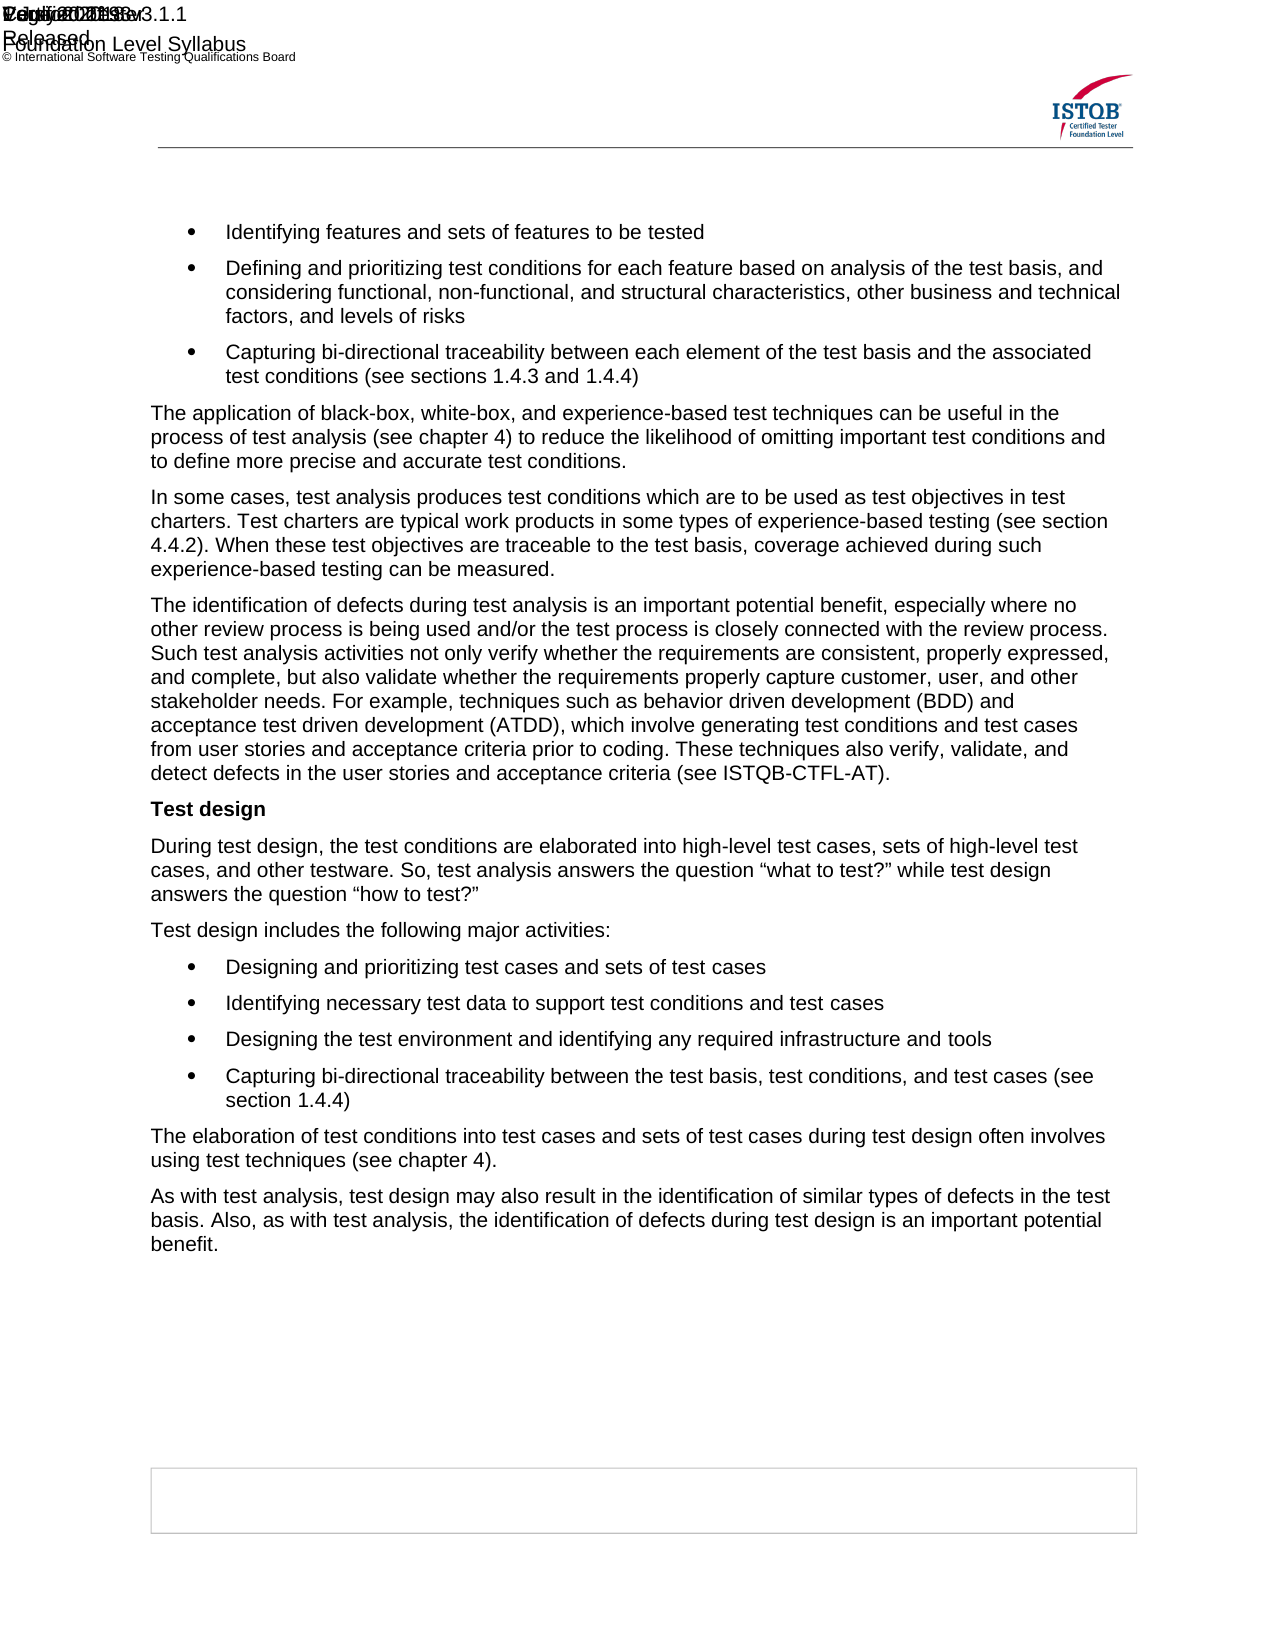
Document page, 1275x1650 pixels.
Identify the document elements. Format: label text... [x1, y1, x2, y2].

list Capturing bi-directional traceability between the test basis, test conditions, and test cases (see section 1.4.4) [188, 1064, 1096, 1112]
list Capturing bi-directional traceability between each element of the test basis and the associated test conditions (see sections 1.4.3 and 1.4.4) [188, 340, 1093, 388]
list Identifying necessary test data to support test conditions and test cases [188, 991, 1150, 1015]
subtitle Test design [150, 797, 1150, 821]
text The application of black-box, white-box, and experience-based test techniques can be useful in the process of test analysis (see chapter 4) to reduce the likelihood of omitting important test conditions and to define more precise and accurate test conditions. [150, 401, 1109, 472]
text As with test analysis, test design may also result in the identification of similar types of defects in the test basis. Also, as with test analysis, the identification of defects during test design is an important potential benefit. [150, 1184, 1114, 1256]
text Test design includes the following major activities: [150, 918, 1150, 942]
list Designing and prioritizing test cases and sets of test cases [188, 955, 1150, 979]
text In some cases, test analysis produces test conditions which are to be used as test objectives in test charters. Test charters are typical work products in some types of experience-based testing (see section 4.4.2). When these test objectives are traceable to the test basis, coverage achieved during such experience-based testing can be measured. [150, 484, 1109, 580]
picture [1036, 58, 1148, 161]
list Identifying features and sets of features to be tested [188, 219, 1150, 244]
text The elaboration of test conditions into test cases and sets of test cases during test design often involves using test techniques (see chapter 4). [150, 1124, 1109, 1172]
text The identification of defects during test analysis is an important potential benefit, especially where no other review process is being used and/or the test process is closely connected with the review process. Such test analysis activities not only verify whether the requirements are consistent, properly expressed, and complete, but also validate whether the requirements properly capture customer, user, and other stakeholder needs. For example, techniques such as behavior driven development (BDD) and acceptance test driven development (ATDD), which involve generating test conditions and test cases from user stories and acceptance criteria prior to coding. These techniques also verify, validate, and detect defects in the user stories and acceptance criteria (see ISTQB-CTFL-AT). [150, 593, 1112, 785]
text During test design, the test conditions are elaborated into high-level test cases, sets of high-level test cases, and other testware. So, test analysis answers the question “what to test?” while test design answers the question “how to test?” [150, 834, 1081, 906]
list Designing the test environment and identifying any required infrastructure and tools [188, 1027, 1150, 1051]
list Defining and prioritizing test conditions for each feature based on analysis of the test basis, and considering functional, non-functional, and structural characteristics, other business and technical factors, and levels of risks [188, 256, 1122, 328]
